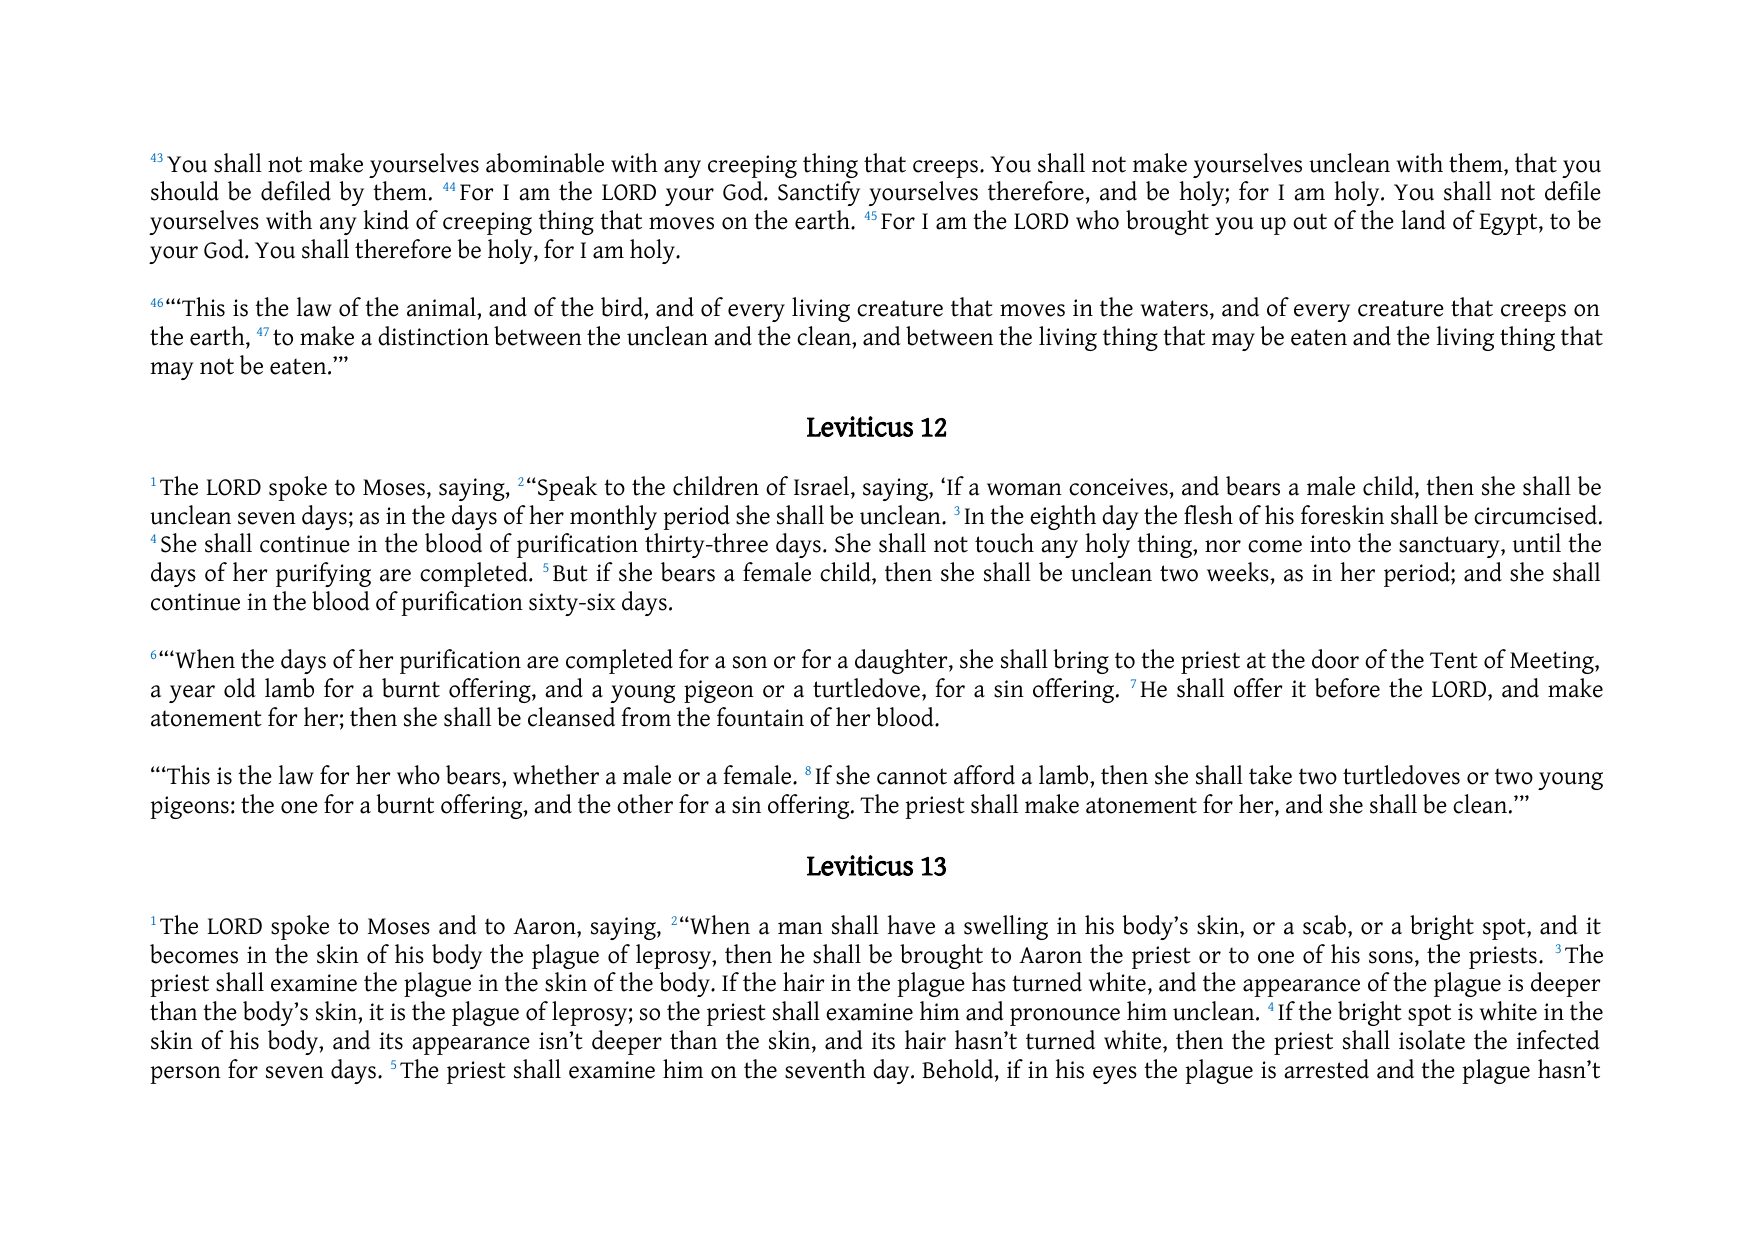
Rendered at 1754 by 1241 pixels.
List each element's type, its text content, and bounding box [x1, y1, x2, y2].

text Leviticus 13 [150, 849, 1604, 883]
text 43 You shall not make yourselves abominable with any creeping thing that creeps. You shall not make yourselves unclean with them, that you should be defiled by them. 44 For I am the LORD your God. Sanctify yourselves therefore, and be holy; for I am holy. You shall not defile yourselves with any kind of creeping thing that moves on the earth. 45 For I am the LORD who brought you up out of the land of Egypt, to be your God. You shall therefore be holy, for I am holy. [150, 150, 1604, 265]
text 1 The LORD spoke to Moses and to Aaron, saying, 2 “When a man shall have a swelling in his body’s skin, or a scab, or a bright spot, and it becomes in the skin of his body the plague of leprosy, then he shall be brought to Aaron the priest or to one of his sons, the priests. 3 The priest shall examine the plague in the skin of the body. If the hair in the plague has turned white, and the appearance of the plague is deeper than the body’s skin, it is the plague of leprosy; so the priest shall examine him and pronounce him unclean. 4 If the bright spot is white in the skin of his body, and its appearance isn’t deeper than the skin, and its hair hasn’t turned white, then the priest shall isolate the infected person for seven days. 5 The priest shall examine him on the seventh day. Behold, if in his eyes the plague is arrested and the plague hasn’t [150, 912, 1604, 1085]
text 1 The LORD spoke to Moses, saying, 2 “Speak to the children of Israel, saying, ‘If a woman conceives, and bears a male child, then she shall be unclean seven days; as in the days of her monthly period she shall be unclean. 3 In the eighth day the flesh of his foreskin shall be circumcised. 4 She shall continue in the blood of purification thirty-three days. She shall not touch any holy thing, nor come into the sanctuary, until the days of her purifying are completed. 5 But if she bears a female child, then she shall be unclean two weeks, as in her period; and she shall continue in the blood of purification sixty-six days. [150, 473, 1604, 617]
text “‘This is the law for her who bears, whether a male or a female. 8 If she cannot afford a lamb, then she shall take two turtledoves or two young pigeons: the one for a burnt offering, and the other for a sin offering. The priest shall make atonement for her, and she shall be clean.’” [150, 762, 1604, 820]
text Leviticus 12 [150, 410, 1604, 444]
text 6 “‘When the days of her purification are completed for a son or for a daughter, she shall bring to the priest at the door of the Tent of Meeting, a year old lamb for a burnt offering, and a young pigeon or a turtledove, for a sin offering. 7 He shall offer it before the LORD, and make atonement for her; then she shall be cleansed from the fountain of her blood. [150, 647, 1604, 733]
text 46 “‘This is the law of the animal, and of the bird, and of every living creature that moves in the waters, and of every creature that creeps on the earth, 47 to make a distinction between the unclean and the clean, and between the living thing that may be eaten and the living thing that may not be eaten.’” [150, 294, 1604, 381]
